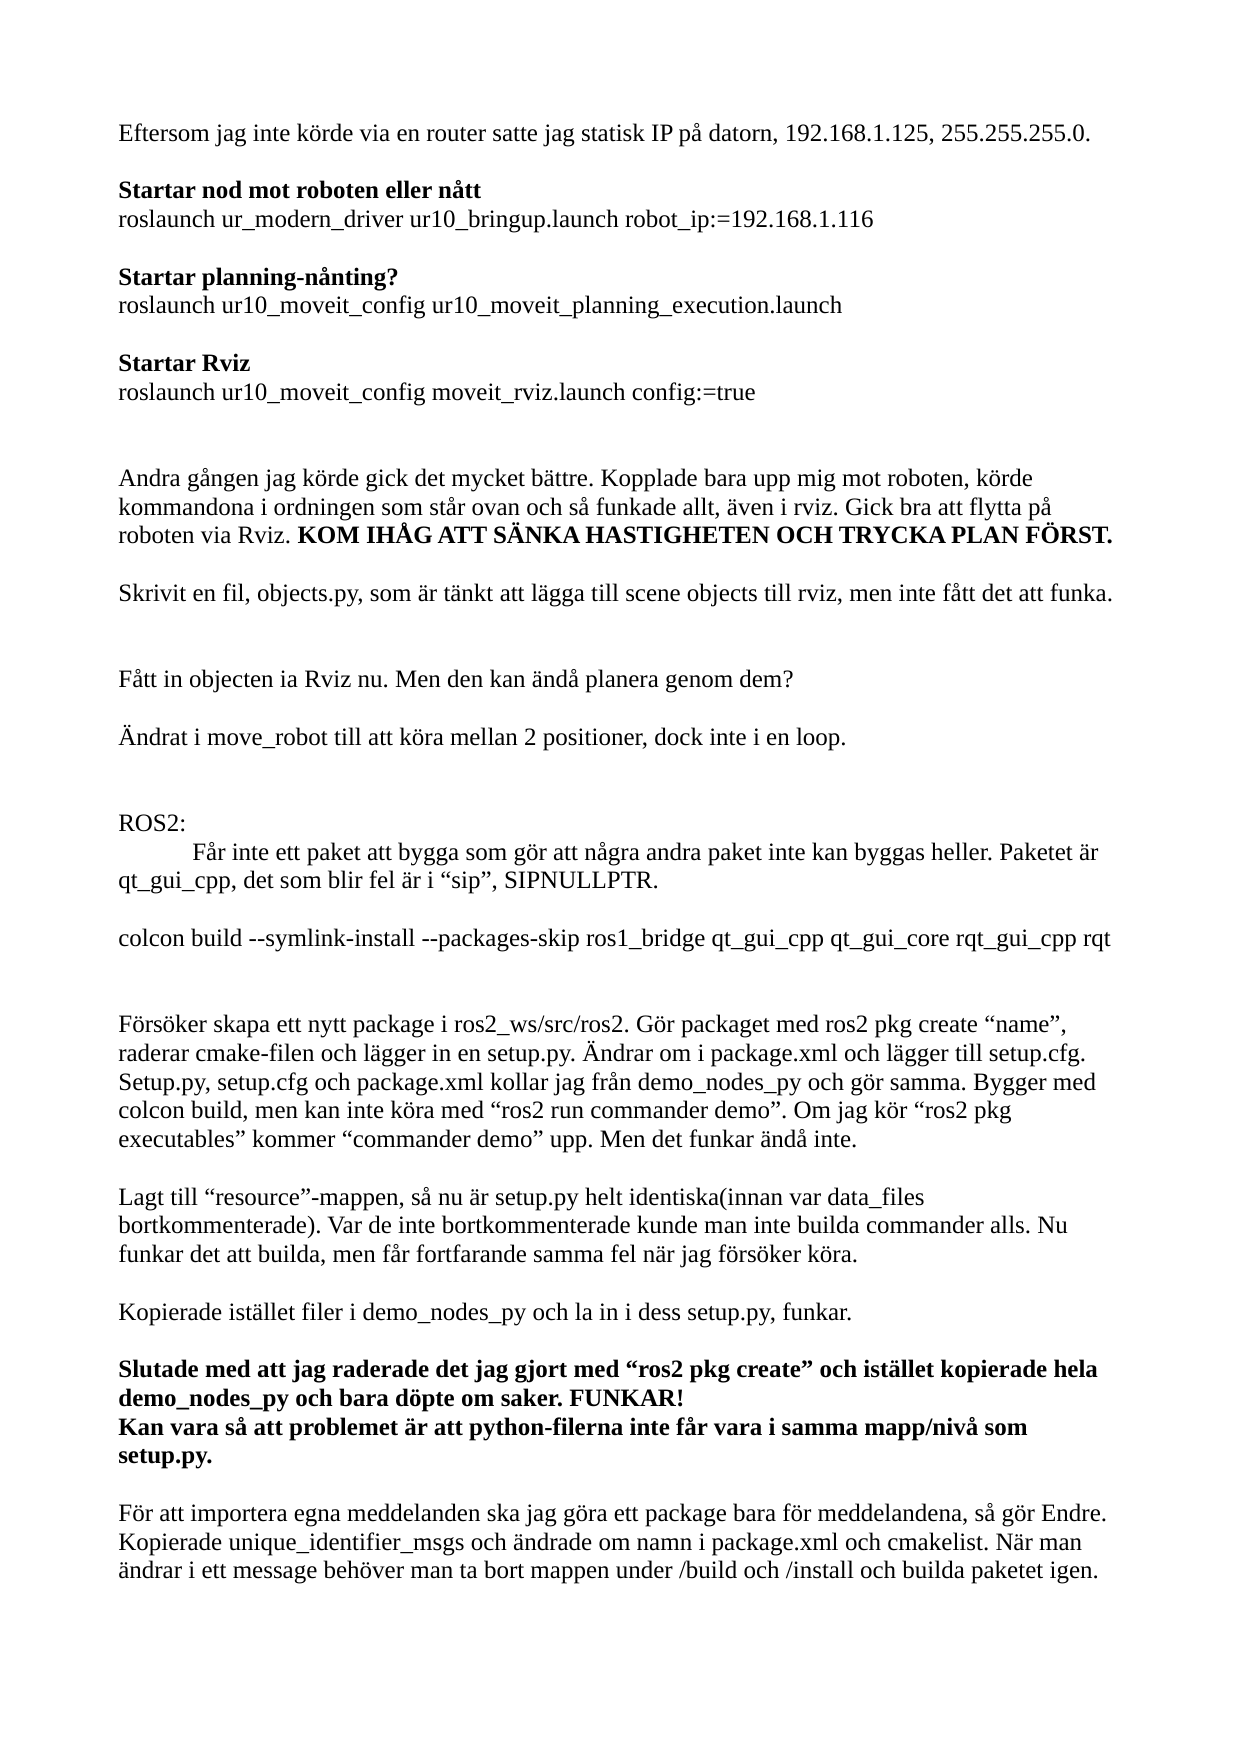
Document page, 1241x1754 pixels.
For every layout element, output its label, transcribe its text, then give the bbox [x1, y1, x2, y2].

text Kan vara så att problemet är att python-filerna inte får vara i samma mapp/nivå som setup.py. [118, 1412, 1122, 1469]
text Startar nod mot roboten eller nått [118, 176, 1122, 204]
text Andra gången jag körde gick det mycket bättre. Kopplade bara upp mig mot roboten, körde kommandona i ordningen som står ovan och så funkade allt, även i rviz. Gick bra att flytta på roboten via Rviz. KOM IHÅG ATT SÄNKA HASTIGHETEN OCH TRYCKA PLAN FÖRST. [118, 463, 1122, 549]
text roslaunch ur_modern_driver ur10_bringup.launch robot_ip:=192.168.1.116 [118, 204, 1122, 233]
text Försöker skapa ett nytt package i ros2_ws/src/ros2. Gör packaget med ros2 pkg create “name”, raderar cmake-filen och lägger in en setup.py. Ändrar om i package.xml och lägger till setup.cfg. Setup.py, setup.cfg och package.xml kollar jag från demo_nodes_py och gör samma. Bygger med colcon build, men kan inte köra med “ros2 run commander demo”. Om jag kör “ros2 pkg executables” kommer “commander demo” upp. Men det funkar ändå inte. [118, 1009, 1122, 1153]
text För att importera egna meddelanden ska jag göra ett package bara för meddelandena, så gör Endre. Kopierade unique_identifier_msgs och ändrade om namn i package.xml och cmakelist. När man ändrar i ett message behöver man ta bort mappen under /build och /install och builda paketet igen. [118, 1498, 1122, 1584]
text Får inte ett paket att bygga som gör att några andra paket inte kan byggas heller. Paketet är qt_gui_cpp, det som blir fel är i “sip”, SIPNULLPTR. [118, 837, 1122, 894]
text roslaunch ur10_moveit_config ur10_moveit_planning_execution.launch [118, 291, 1122, 319]
text Skrivit en fil, objects.py, som är tänkt att lägga till scene objects till rviz, men inte fått det att funka. [118, 578, 1122, 607]
text Slutade med att jag raderade det jag gjort med “ros2 pkg create” och istället kopierade hela demo_nodes_py och bara döpte om saker. FUNKAR! [118, 1354, 1122, 1412]
text ROS2: [118, 808, 1122, 837]
text roslaunch ur10_moveit_config moveit_rviz.launch config:=true [118, 377, 1122, 406]
text Kopierade istället filer i demo_nodes_py och la in i dess setup.py, funkar. [118, 1297, 1122, 1326]
text Fått in objecten ia Rviz nu. Men den kan ändå planera genom dem? [118, 664, 1122, 693]
text Eftersom jag inte körde via en router satte jag statisk IP på datorn, 192.168.1.125, 255.255.255.0. [118, 118, 1122, 147]
text Ändrat i move_robot till att köra mellan 2 positioner, dock inte i en loop. [118, 722, 1122, 751]
text colcon build --symlink-install --packages-skip ros1_bridge qt_gui_cpp qt_gui_core rqt_gui_cpp rqt [118, 923, 1122, 952]
text Lagt till “resource”-mappen, så nu är setup.py helt identiska(innan var data_files bortkommenterade). Var de inte bortkommenterade kunde man inte builda commander alls. Nu funkar det att builda, men får fortfarande samma fel när jag försöker köra. [118, 1182, 1122, 1268]
text Startar planning-nånting? [118, 262, 1122, 291]
text Startar Rviz [118, 348, 1122, 377]
